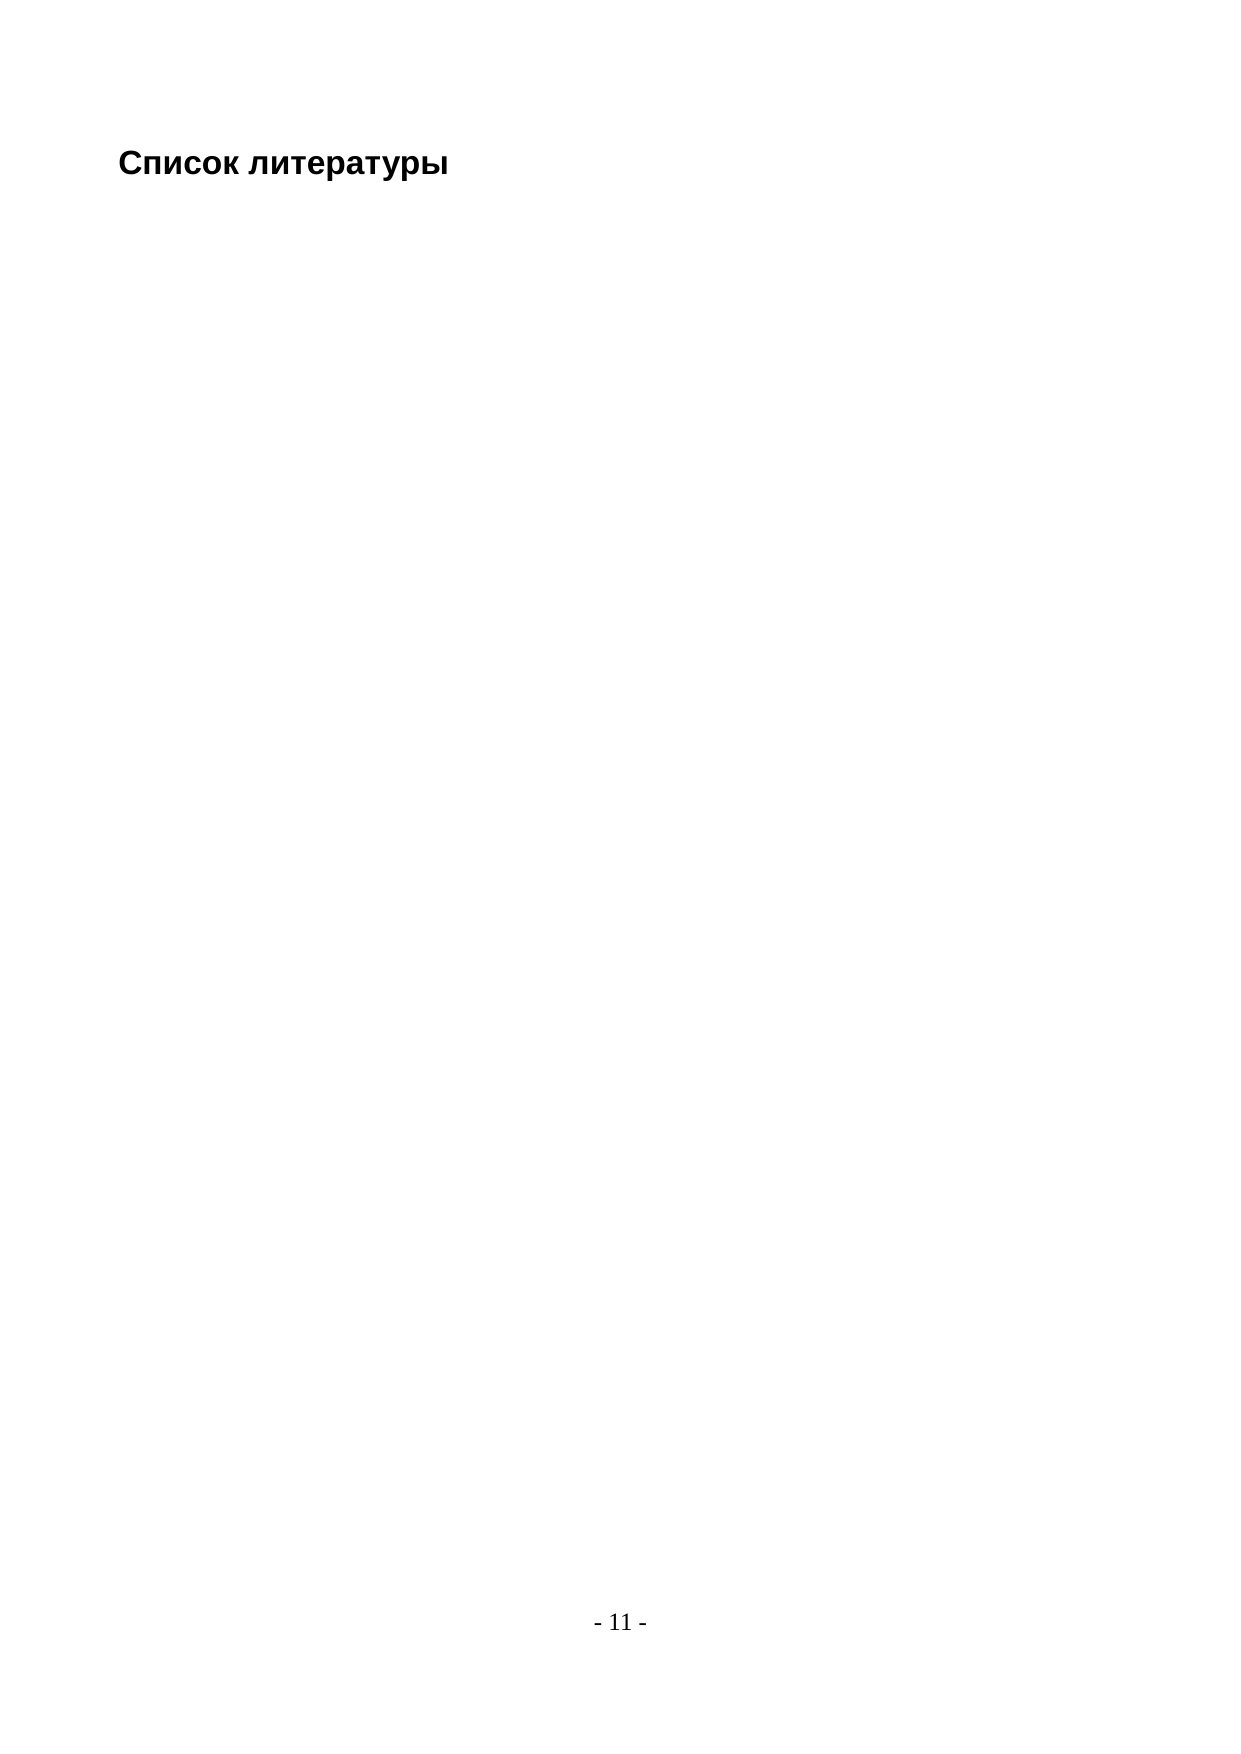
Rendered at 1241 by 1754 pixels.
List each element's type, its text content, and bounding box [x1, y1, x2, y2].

subtitle Список литературы [118, 143, 1122, 182]
